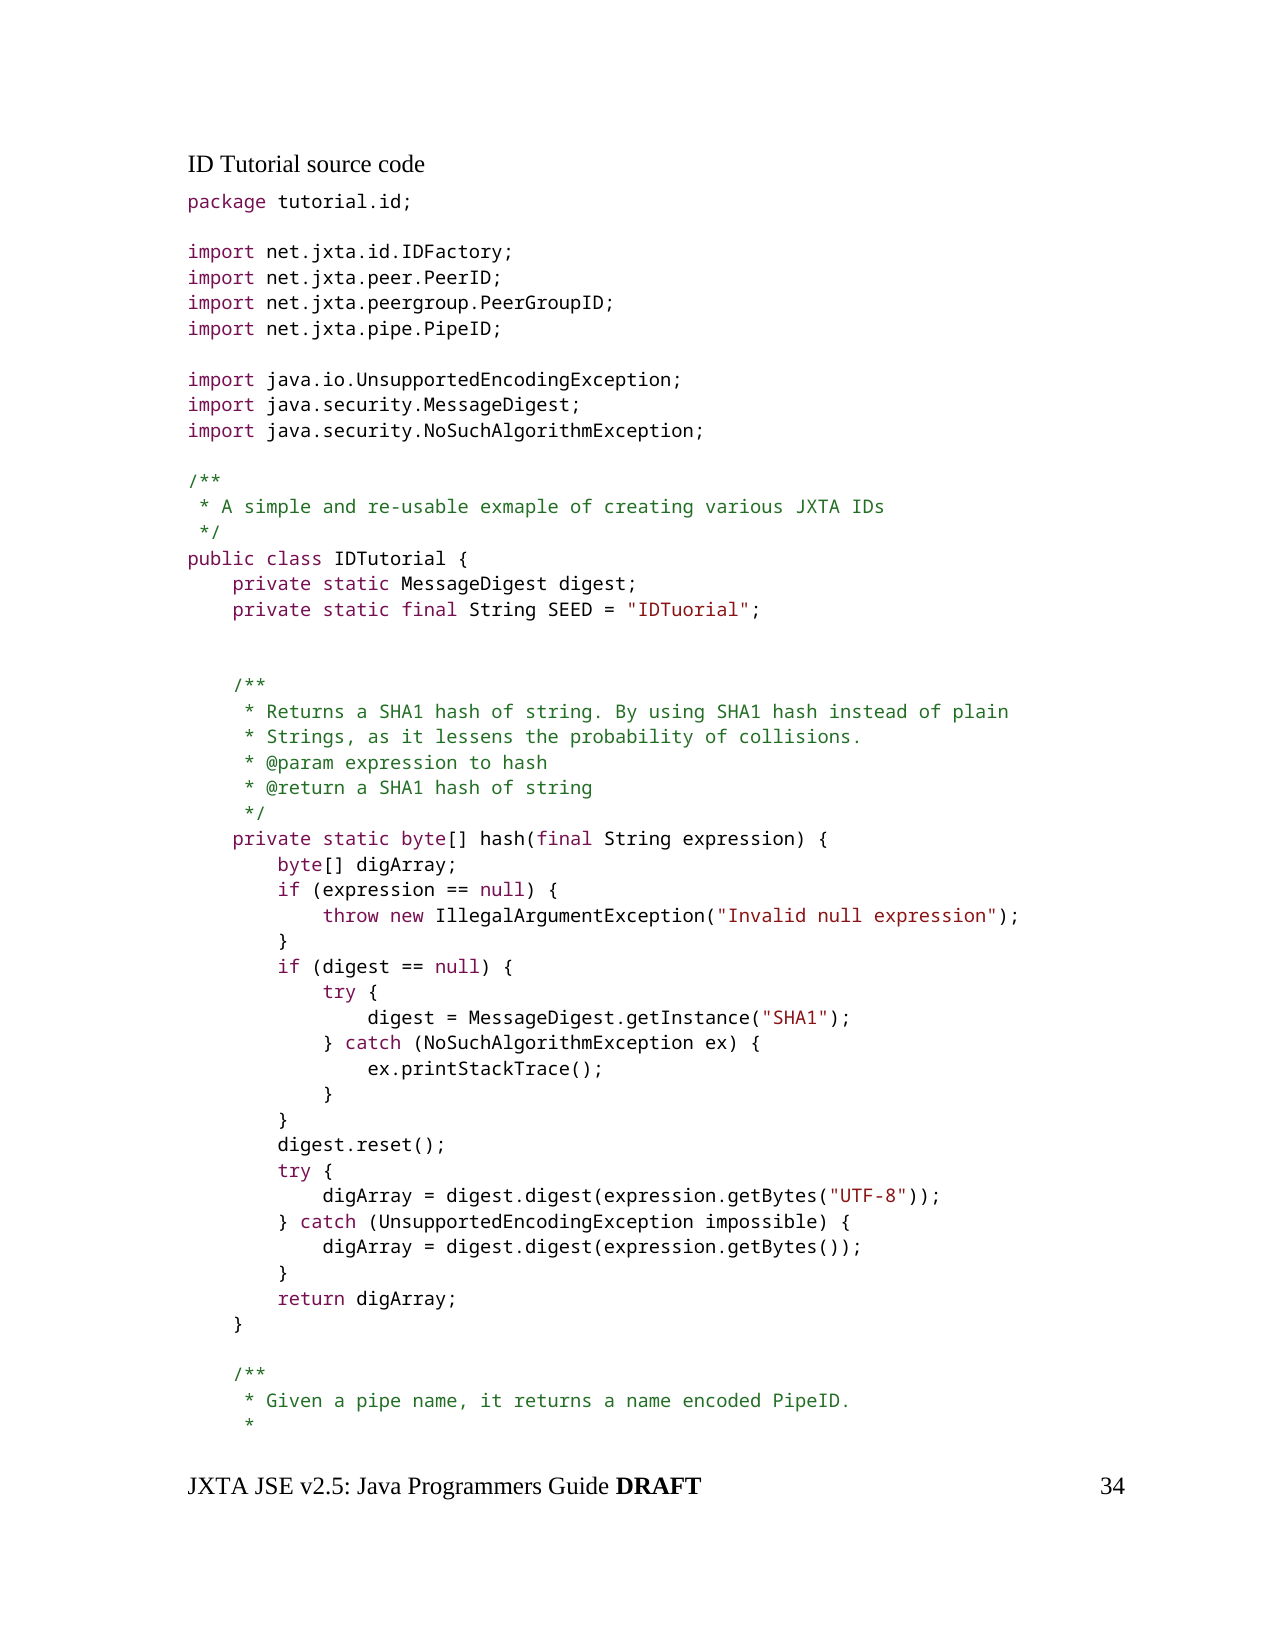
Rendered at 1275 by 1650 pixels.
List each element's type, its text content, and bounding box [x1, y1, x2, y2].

text } catch (NoSuchAlgorithmException ex) { [187, 1030, 1125, 1055]
text if (digest == null) { [187, 953, 1125, 979]
text } [187, 928, 1125, 953]
text public class IDTutorial { [187, 545, 1125, 570]
text import net.jxta.peergroup.PeerGroupID; [187, 290, 1125, 315]
text /** [187, 468, 1125, 494]
text * Given a pipe name, it returns a name encoded PipeID. [187, 1387, 1125, 1413]
text return digArray; [187, 1285, 1125, 1311]
text * A simple and re-usable exmaple of creating various JXTA IDs [187, 494, 1125, 519]
text * @param expression to hash [187, 749, 1125, 774]
text } [187, 1081, 1125, 1106]
text private static byte[] hash(final String expression) { [187, 826, 1125, 851]
text digest.reset(); [187, 1132, 1125, 1157]
text import net.jxta.id.IDFactory; [187, 239, 1125, 264]
text } catch (UnsupportedEncodingException impossible) { [187, 1208, 1125, 1234]
text import java.security.MessageDigest; [187, 392, 1125, 417]
text /** [187, 672, 1125, 698]
text import java.io.UnsupportedEncodingException; [187, 366, 1125, 392]
text private static MessageDigest digest; [187, 570, 1125, 596]
text package tutorial.id; [187, 188, 1125, 213]
text private static final String SEED = "IDTuorial"; [187, 596, 1125, 621]
text * [187, 1413, 1125, 1438]
text ID Tutorial source code [187, 150, 1125, 178]
text import net.jxta.peer.PeerID; [187, 264, 1125, 290]
text byte[] digArray; [187, 851, 1125, 877]
text } [187, 1106, 1125, 1132]
text * Strings, as it lessens the probability of collisions. [187, 723, 1125, 749]
text throw new IllegalArgumentException("Invalid null expression"); [187, 902, 1125, 928]
text import java.security.NoSuchAlgorithmException; [187, 417, 1125, 443]
text * @return a SHA1 hash of string [187, 774, 1125, 800]
text if (expression == null) { [187, 877, 1125, 902]
text ex.printStackTrace(); [187, 1055, 1125, 1081]
text import net.jxta.pipe.PipeID; [187, 315, 1125, 341]
text digArray = digest.digest(expression.getBytes("UTF-8")); [187, 1183, 1125, 1208]
text } [187, 1311, 1125, 1336]
text try { [187, 979, 1125, 1004]
text * Returns a SHA1 hash of string. By using SHA1 hash instead of plain [187, 698, 1125, 723]
text digArray = digest.digest(expression.getBytes()); [187, 1234, 1125, 1259]
text */ [187, 519, 1125, 545]
text */ [187, 800, 1125, 826]
text /** [187, 1362, 1125, 1387]
text } [187, 1259, 1125, 1285]
text try { [187, 1157, 1125, 1183]
text digest = MessageDigest.getInstance("SHA1"); [187, 1004, 1125, 1030]
